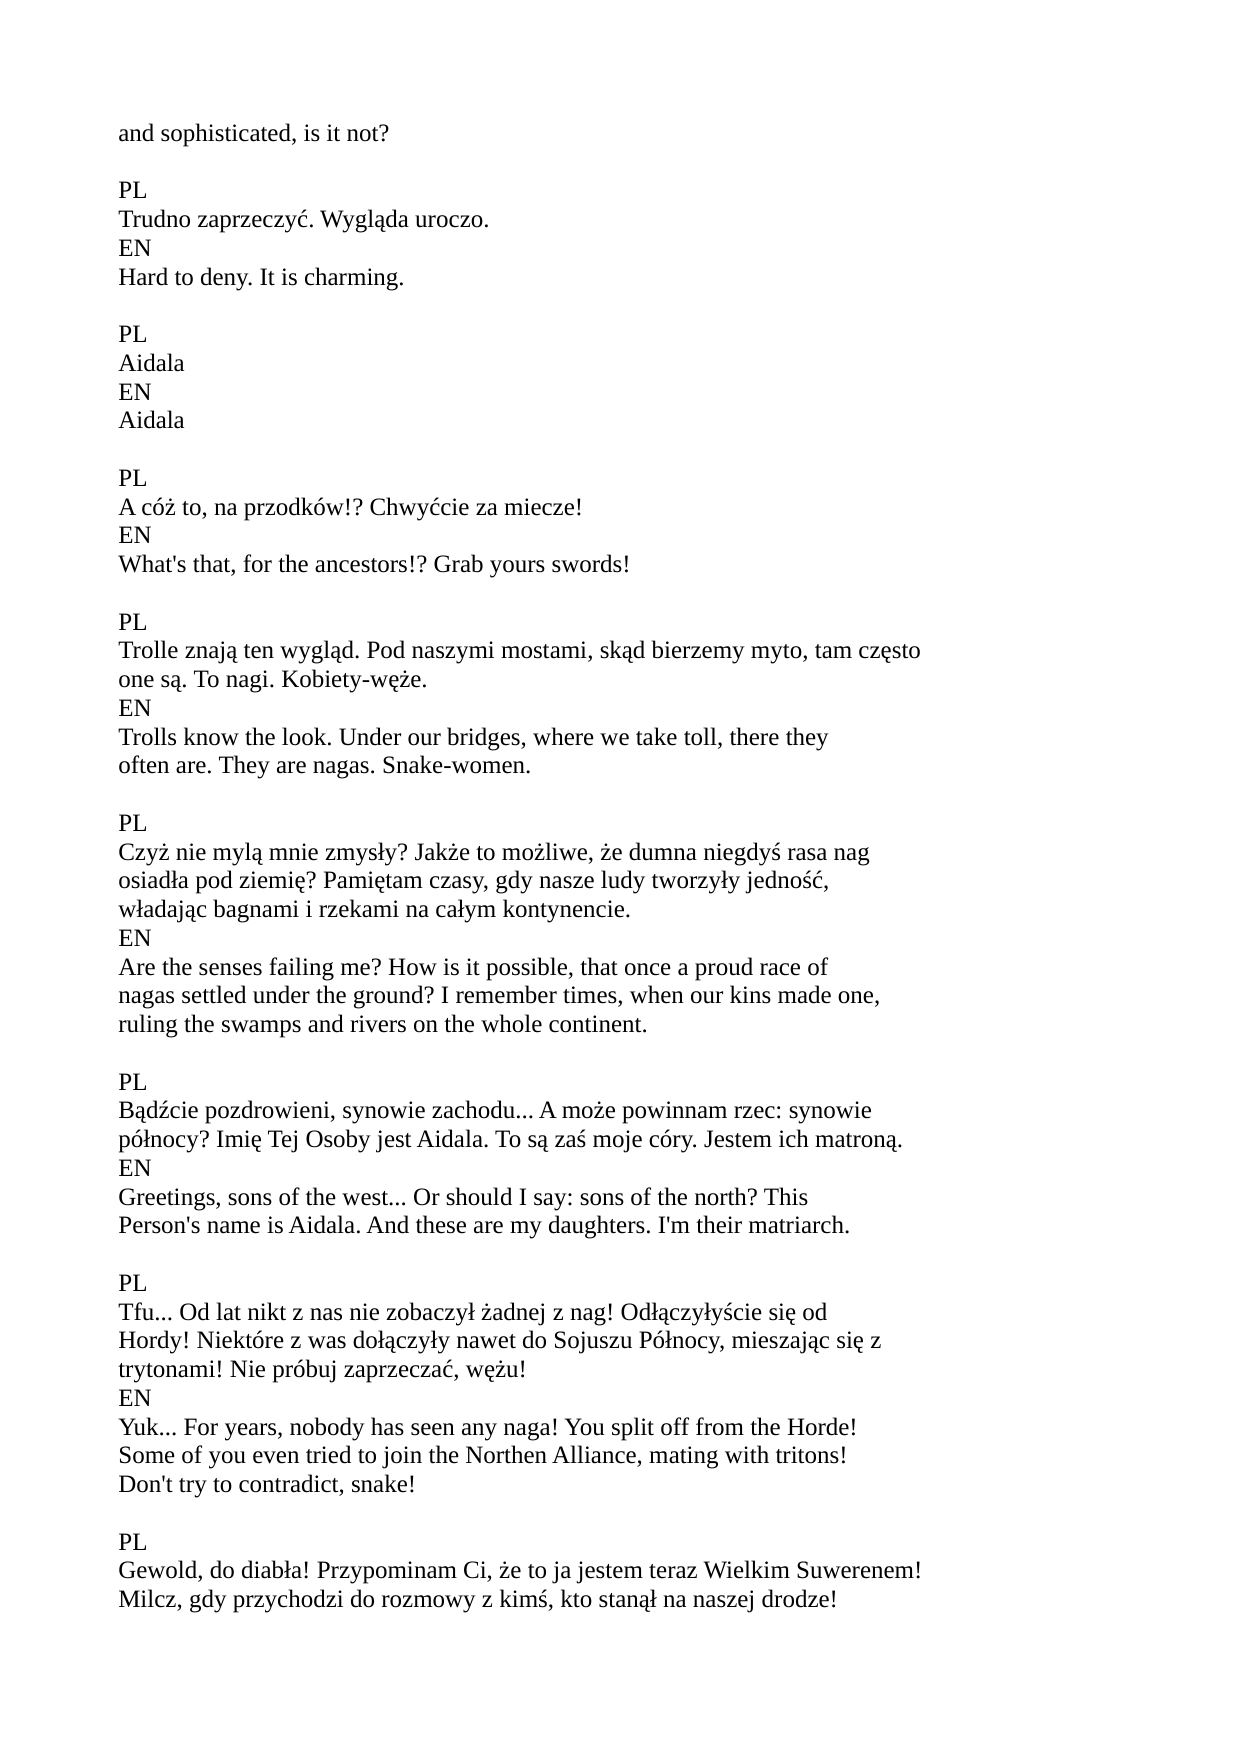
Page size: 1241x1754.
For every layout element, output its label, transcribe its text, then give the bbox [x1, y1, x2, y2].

text EN [118, 923, 1122, 952]
text Some of you even tried to join the Northen Alliance, mating with tritons! [118, 1441, 1122, 1469]
text Milcz, gdy przychodzi do rozmowy z kimś, kto stanął na naszej drodze! [118, 1584, 1122, 1613]
text EN [118, 377, 1122, 406]
text one są. To nagi. Kobiety-węże. [118, 664, 1122, 693]
text Aidala [118, 406, 1122, 434]
text ruling the swamps and rivers on the whole continent. [118, 1009, 1122, 1038]
text Don't try to contradict, snake! [118, 1469, 1122, 1498]
text PL [118, 1527, 1122, 1556]
text PL [118, 176, 1122, 204]
text Trolle znają ten wygląd. Pod naszymi mostami, skąd bierzemy myto, tam często [118, 636, 1122, 664]
text PL [118, 1067, 1122, 1096]
text Bądźcie pozdrowieni, synowie zachodu... A może powinnam rzec: synowie [118, 1096, 1122, 1124]
text PL [118, 319, 1122, 348]
text Yuk... For years, nobody has seen any naga! You split off from the Horde! [118, 1412, 1122, 1441]
text and sophisticated, is it not? [118, 118, 1122, 147]
text What's that, for the ancestors!? Grab yours swords! [118, 549, 1122, 578]
text PL [118, 607, 1122, 636]
text północy? Imię Tej Osoby jest Aidala. To są zaś moje córy. Jestem ich matroną. [118, 1124, 1122, 1153]
text EN [118, 521, 1122, 549]
text PL [118, 463, 1122, 492]
text EN [118, 693, 1122, 722]
text władając bagnami i rzekami na całym kontynencie. [118, 894, 1122, 923]
text EN [118, 233, 1122, 262]
text Hordy! Niektóre z was dołączyły nawet do Sojuszu Północy, mieszając się z [118, 1326, 1122, 1354]
text Greetings, sons of the west... Or should I say: sons of the north? This [118, 1182, 1122, 1211]
text PL [118, 808, 1122, 837]
text Aidala [118, 348, 1122, 377]
text Trolls know the look. Under our bridges, where we take toll, there they [118, 722, 1122, 751]
text nagas settled under the ground? I remember times, when our kins made one, [118, 981, 1122, 1009]
text EN [118, 1383, 1122, 1412]
text Gewold, do diabła! Przypominam Ci, że to ja jestem teraz Wielkim Suwerenem! [118, 1556, 1122, 1584]
text Hard to deny. It is charming. [118, 262, 1122, 291]
text osiadła pod ziemię? Pamiętam czasy, gdy nasze ludy tworzyły jedność, [118, 866, 1122, 894]
text Person's name is Aidala. And these are my daughters. I'm their matriarch. [118, 1211, 1122, 1239]
text EN [118, 1153, 1122, 1182]
text often are. They are nagas. Snake-women. [118, 751, 1122, 779]
text A cóż to, na przodków!? Chwyćcie za miecze! [118, 492, 1122, 521]
text PL [118, 1268, 1122, 1297]
text trytonami! Nie próbuj zaprzeczać, wężu! [118, 1354, 1122, 1383]
text Tfu... Od lat nikt z nas nie zobaczył żadnej z nag! Odłączyłyście się od [118, 1297, 1122, 1326]
text Trudno zaprzeczyć. Wygląda uroczo. [118, 204, 1122, 233]
text Are the senses failing me? How is it possible, that once a proud race of [118, 952, 1122, 981]
text Czyż nie mylą mnie zmysły? Jakże to możliwe, że dumna niegdyś rasa nag [118, 837, 1122, 866]
